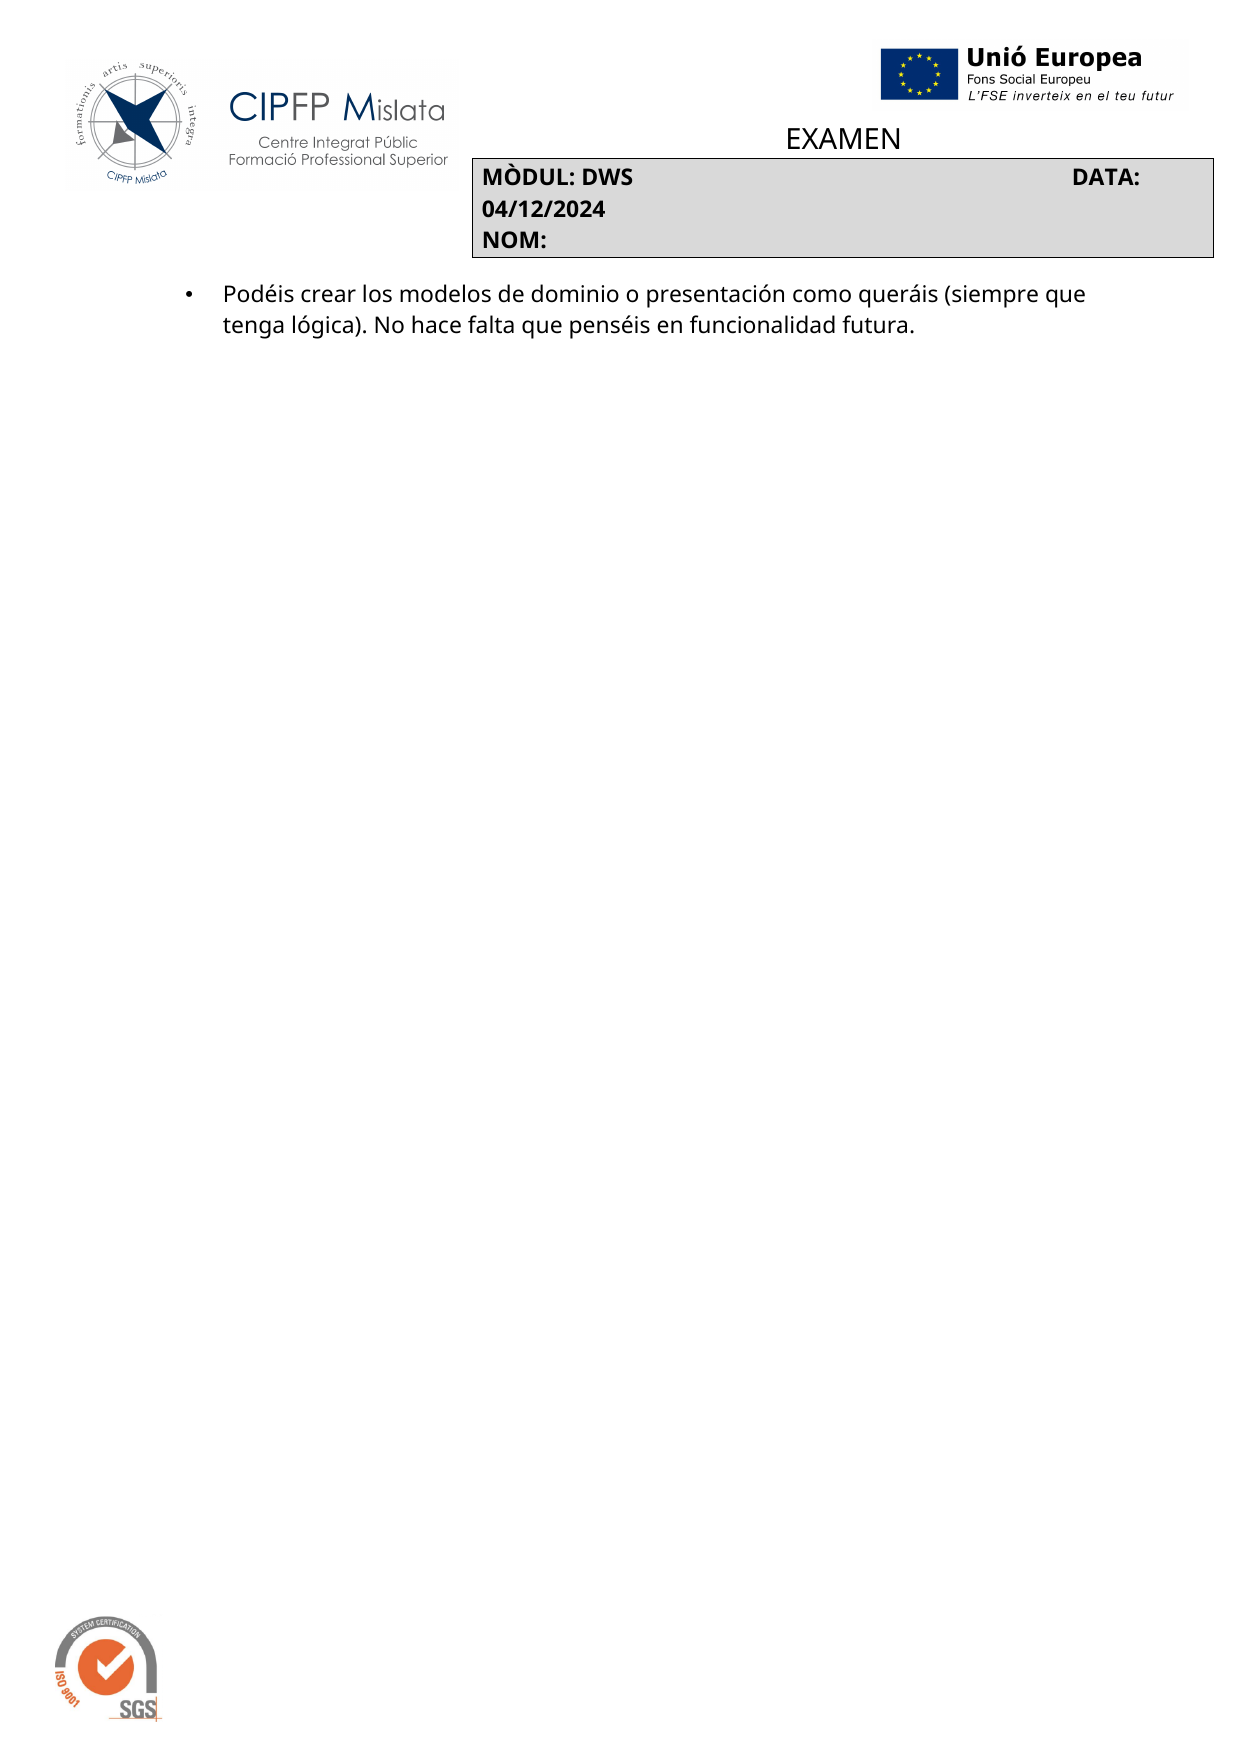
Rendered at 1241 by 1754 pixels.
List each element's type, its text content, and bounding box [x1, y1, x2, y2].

picture [872, 39, 1189, 111]
picture [65, 59, 459, 191]
list Podéis crear los modelos de dominio o presentación como queráis (siempre que tenga lógica). No hace falta que penséis en funcionalidad futura. [185, 278, 1122, 340]
picture [49, 1613, 163, 1722]
